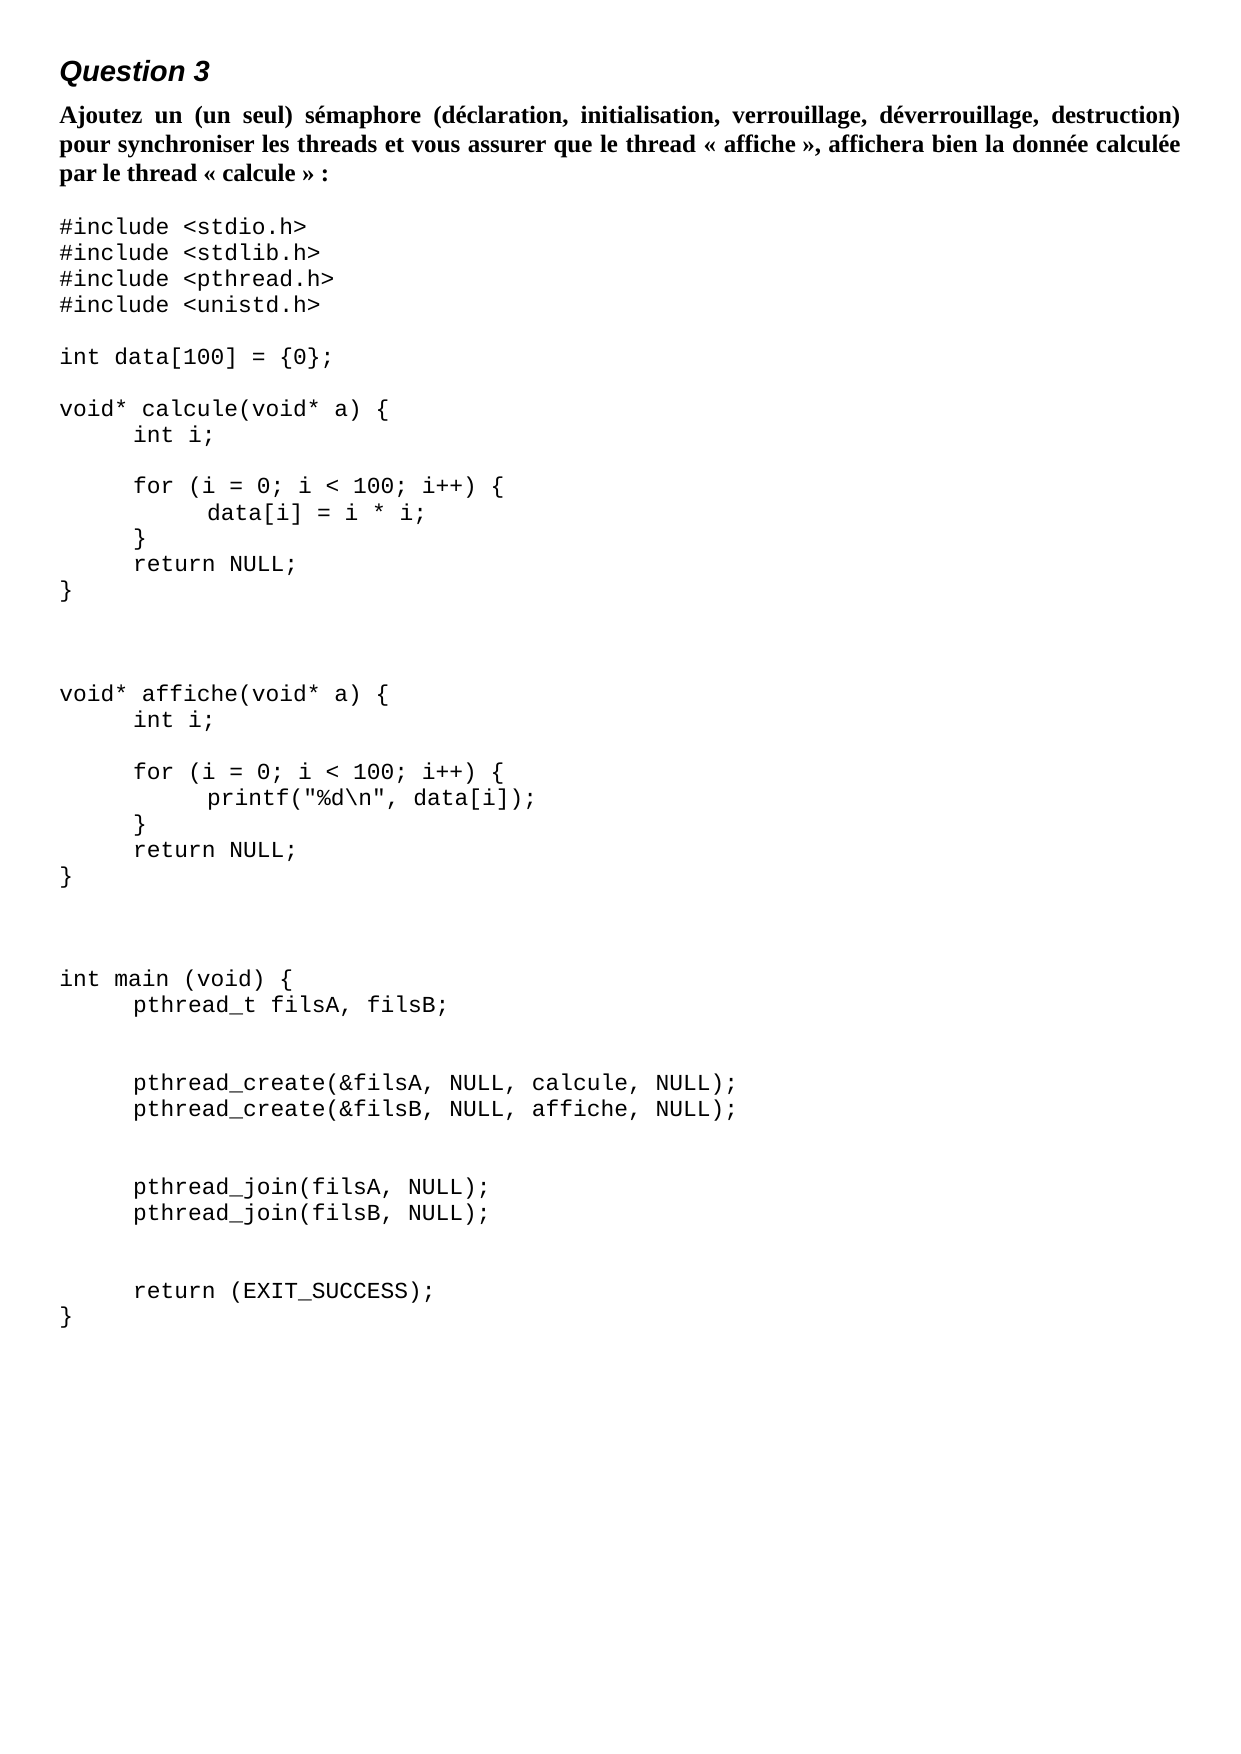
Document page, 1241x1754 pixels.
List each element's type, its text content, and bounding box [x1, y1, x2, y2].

text return NULL; [59, 553, 1181, 579]
text int i; [59, 423, 1181, 449]
text for (i = 0; i < 100; i++) { [59, 760, 1181, 786]
text for (i = 0; i < 100; i++) { [59, 475, 1181, 501]
text #include <pthread.h> [59, 267, 1181, 293]
text } [59, 1305, 1181, 1331]
text } [59, 527, 1181, 553]
text int main (void) { [59, 968, 1181, 994]
text printf("%d\n", data[i]); [59, 786, 1181, 812]
text Ajoutez un (un seul) sémaphore (déclaration, initialisation, verrouillage, déverrouillage, destruction) pour synchroniser les threads et vous assurer que le thread « affiche », affichera bien la donnée calculée par le thread « calcule » : [59, 101, 1181, 187]
text data[i] = i * i; [59, 501, 1181, 527]
text void* affiche(void* a) { [59, 682, 1181, 708]
text pthread_join(filsB, NULL); [59, 1201, 1181, 1227]
text pthread_create(&filsB, NULL, affiche, NULL); [59, 1097, 1181, 1123]
text #include <stdio.h> [59, 216, 1181, 241]
text #include <unistd.h> [59, 293, 1181, 319]
text return NULL; [59, 838, 1181, 864]
text #include <stdlib.h> [59, 241, 1181, 267]
text pthread_join(filsA, NULL); [59, 1175, 1181, 1201]
text } [59, 864, 1181, 890]
text int data[100] = {0}; [59, 345, 1181, 371]
text void* calcule(void* a) { [59, 397, 1181, 423]
text } [59, 812, 1181, 838]
text int i; [59, 708, 1181, 734]
subtitle Question 3 [59, 54, 1181, 88]
text return (EXIT_SUCCESS); [59, 1279, 1181, 1305]
text pthread_t filsA, filsB; [59, 994, 1181, 1019]
text pthread_create(&filsA, NULL, calcule, NULL); [59, 1071, 1181, 1097]
text } [59, 579, 1181, 604]
